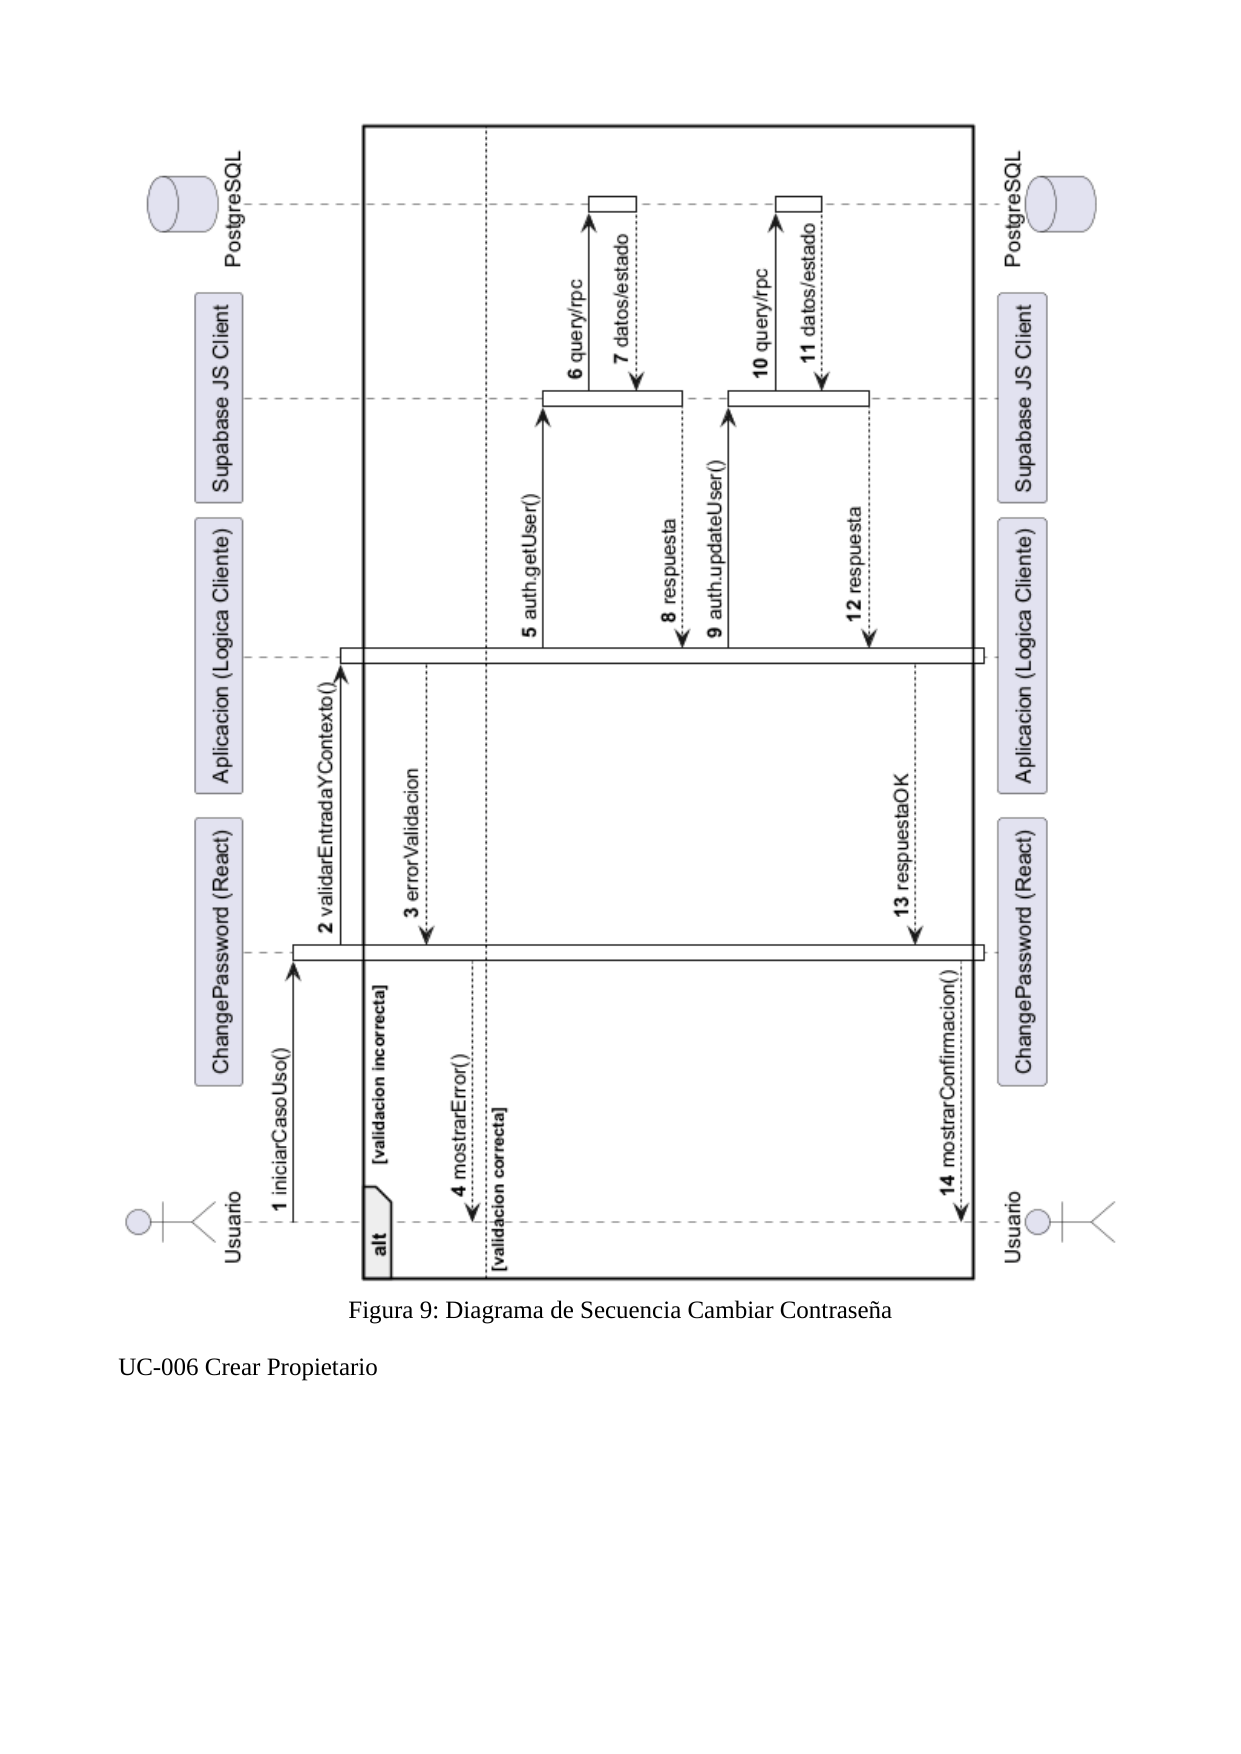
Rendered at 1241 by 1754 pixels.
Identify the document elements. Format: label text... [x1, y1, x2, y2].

text Figura 9: Diagrama de Secuencia Cambiar Contraseña [118, 1295, 1122, 1324]
text UC-006 Crear Propietario [118, 1352, 1122, 1381]
picture [118, 118, 1123, 1295]
